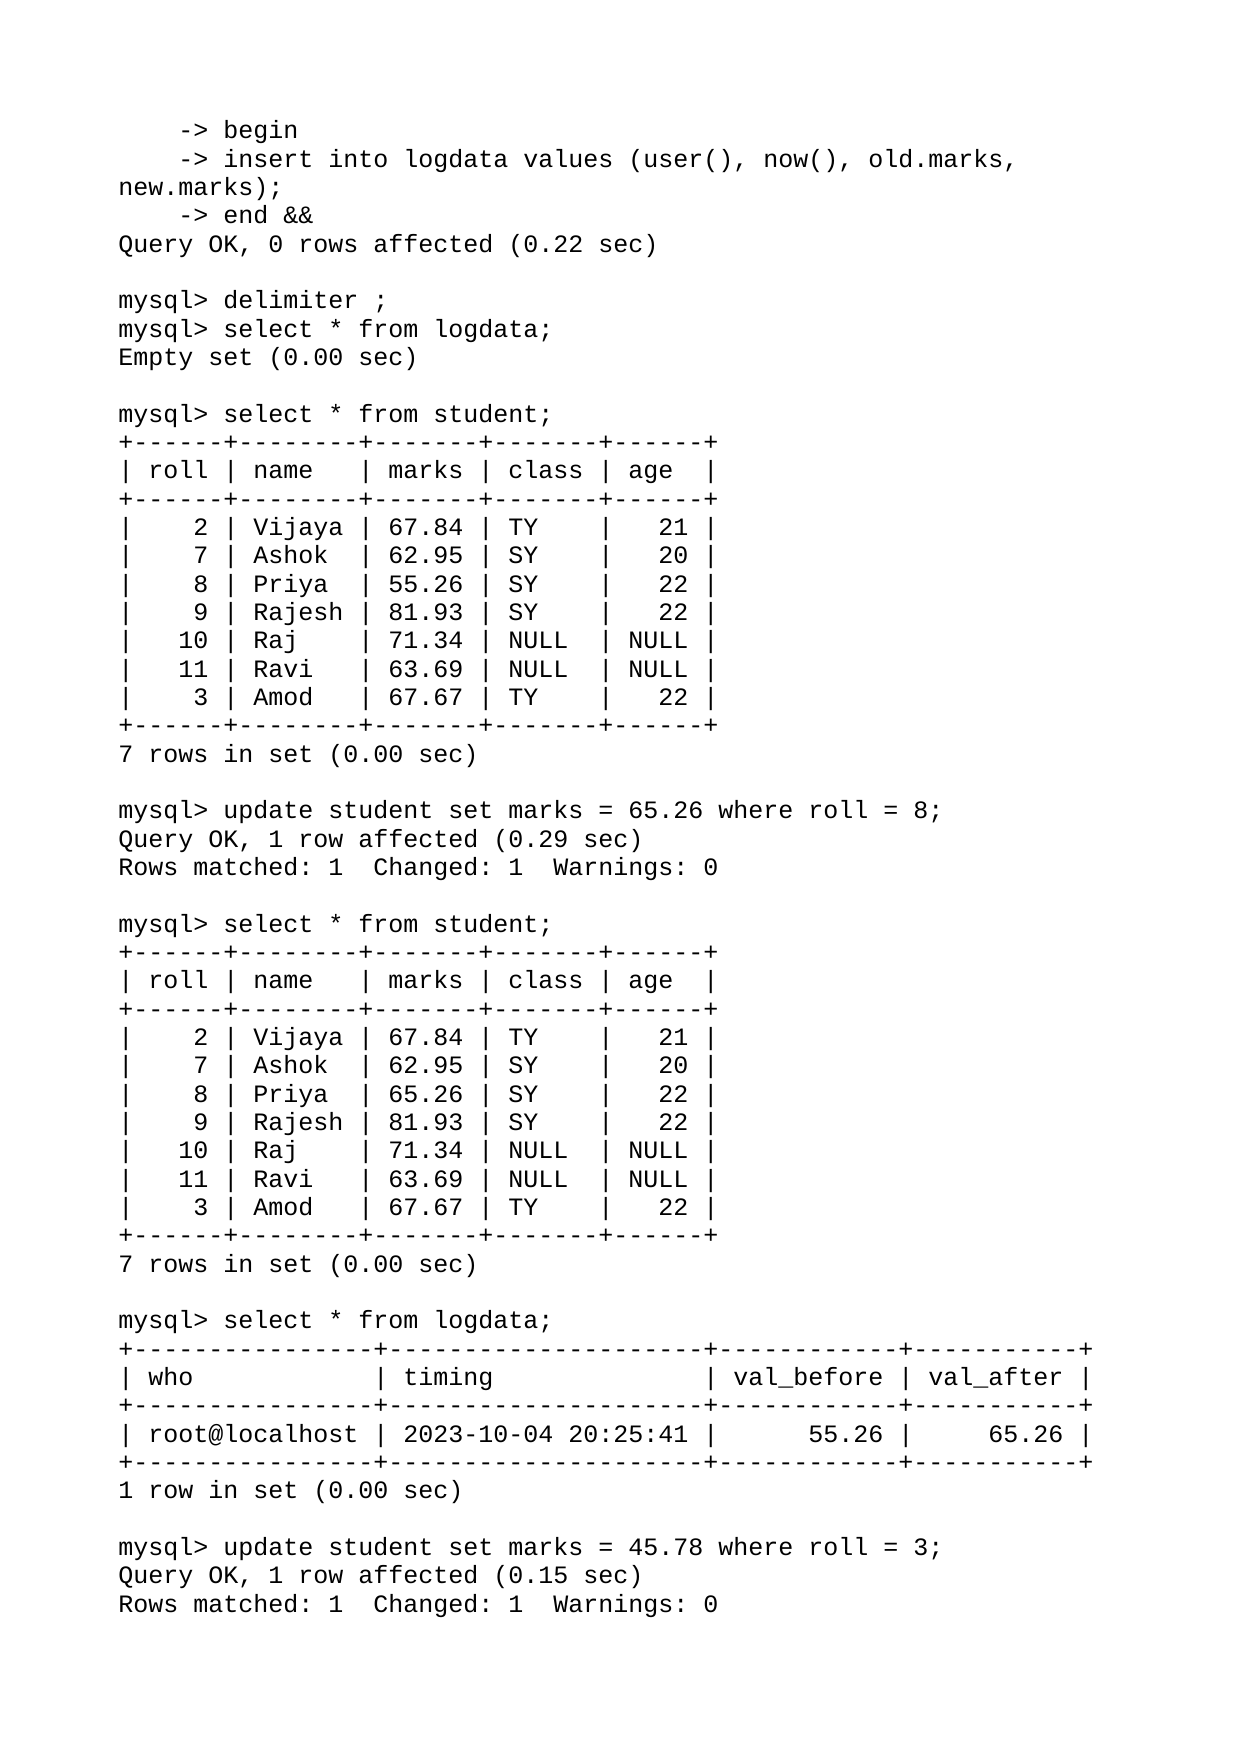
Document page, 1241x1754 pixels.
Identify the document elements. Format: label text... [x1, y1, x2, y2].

text +------+--------+-------+-------+------+ [118, 486, 1122, 515]
text | 9 | Rajesh | 81.93 | SY | 22 | [118, 1110, 1122, 1138]
text mysql> select * from logdata; [118, 316, 1122, 345]
text mysql> select * from student; [118, 911, 1122, 940]
text -> insert into logdata values (user(), now(), old.marks, new.marks); [118, 146, 1122, 203]
text Query OK, 1 row affected (0.15 sec) [118, 1563, 1122, 1591]
text | 10 | Raj | 71.34 | NULL | NULL | [118, 628, 1122, 656]
text +------+--------+-------+-------+------+ [118, 430, 1122, 458]
text -> end && [118, 203, 1122, 231]
text +------+--------+-------+-------+------+ [118, 996, 1122, 1025]
text Query OK, 1 row affected (0.29 sec) [118, 826, 1122, 855]
text 1 row in set (0.00 sec) [118, 1478, 1122, 1506]
text Query OK, 0 rows affected (0.22 sec) [118, 231, 1122, 260]
text mysql> update student set marks = 45.78 where roll = 3; [118, 1535, 1122, 1563]
text | who | timing | val_before | val_after | [118, 1365, 1122, 1393]
text Rows matched: 1 Changed: 1 Warnings: 0 [118, 855, 1122, 883]
text 7 rows in set (0.00 sec) [118, 1251, 1122, 1280]
text +----------------+---------------------+------------+-----------+ [118, 1336, 1122, 1365]
text | 7 | Ashok | 62.95 | SY | 20 | [118, 1053, 1122, 1081]
text mysql> update student set marks = 65.26 where roll = 8; [118, 798, 1122, 826]
text +------+--------+-------+-------+------+ [118, 713, 1122, 741]
text | 7 | Ashok | 62.95 | SY | 20 | [118, 543, 1122, 571]
text | 3 | Amod | 67.67 | TY | 22 | [118, 685, 1122, 713]
text +----------------+---------------------+------------+-----------+ [118, 1393, 1122, 1421]
text | 11 | Ravi | 63.69 | NULL | NULL | [118, 656, 1122, 685]
text | 3 | Amod | 67.67 | TY | 22 | [118, 1195, 1122, 1223]
text | 8 | Priya | 65.26 | SY | 22 | [118, 1081, 1122, 1110]
text | roll | name | marks | class | age | [118, 458, 1122, 486]
text | root@localhost | 2023-10-04 20:25:41 | 55.26 | 65.26 | [118, 1421, 1122, 1450]
text +------+--------+-------+-------+------+ [118, 1223, 1122, 1251]
text | 2 | Vijaya | 67.84 | TY | 21 | [118, 1025, 1122, 1053]
text mysql> delimiter ; [118, 288, 1122, 316]
text | 11 | Ravi | 63.69 | NULL | NULL | [118, 1166, 1122, 1195]
text | 8 | Priya | 55.26 | SY | 22 | [118, 571, 1122, 600]
text | 9 | Rajesh | 81.93 | SY | 22 | [118, 600, 1122, 628]
text +------+--------+-------+-------+------+ [118, 940, 1122, 968]
text Rows matched: 1 Changed: 1 Warnings: 0 [118, 1591, 1122, 1620]
text -> begin [118, 118, 1122, 146]
text 7 rows in set (0.00 sec) [118, 741, 1122, 770]
text | 2 | Vijaya | 67.84 | TY | 21 | [118, 515, 1122, 543]
text +----------------+---------------------+------------+-----------+ [118, 1450, 1122, 1478]
text | roll | name | marks | class | age | [118, 968, 1122, 996]
text Empty set (0.00 sec) [118, 345, 1122, 373]
text | 10 | Raj | 71.34 | NULL | NULL | [118, 1138, 1122, 1166]
text mysql> select * from logdata; [118, 1308, 1122, 1336]
text mysql> select * from student; [118, 401, 1122, 430]
